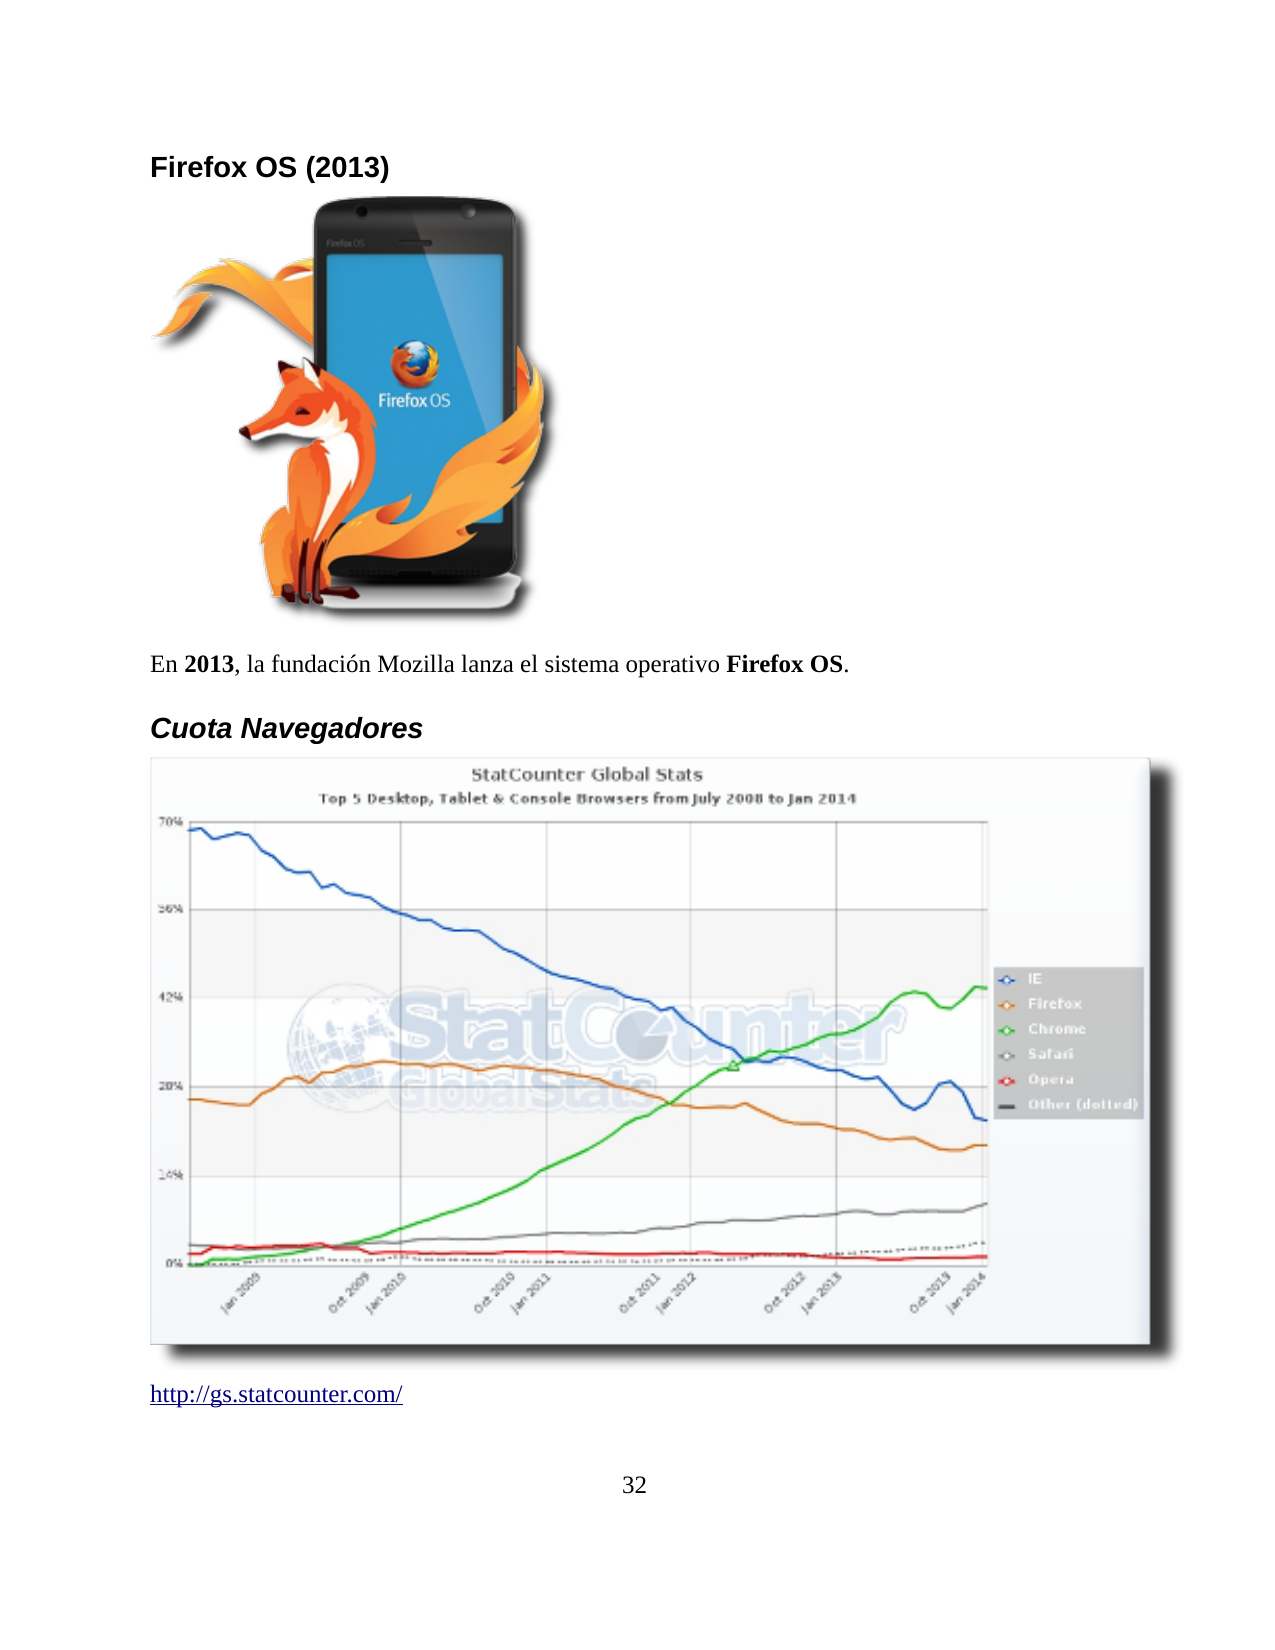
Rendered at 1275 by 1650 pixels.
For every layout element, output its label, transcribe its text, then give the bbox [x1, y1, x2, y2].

picture [150, 196, 569, 640]
text http://gs.statcounter.com/ [150, 1379, 1125, 1408]
picture [150, 757, 1184, 1370]
subtitle Firefox OS (2013) [150, 150, 1125, 183]
subtitle Cuota Navegadores [150, 711, 1125, 745]
text En 2013, la fundación Mozilla lanza el sistema operativo Firefox OS. [150, 649, 1125, 677]
